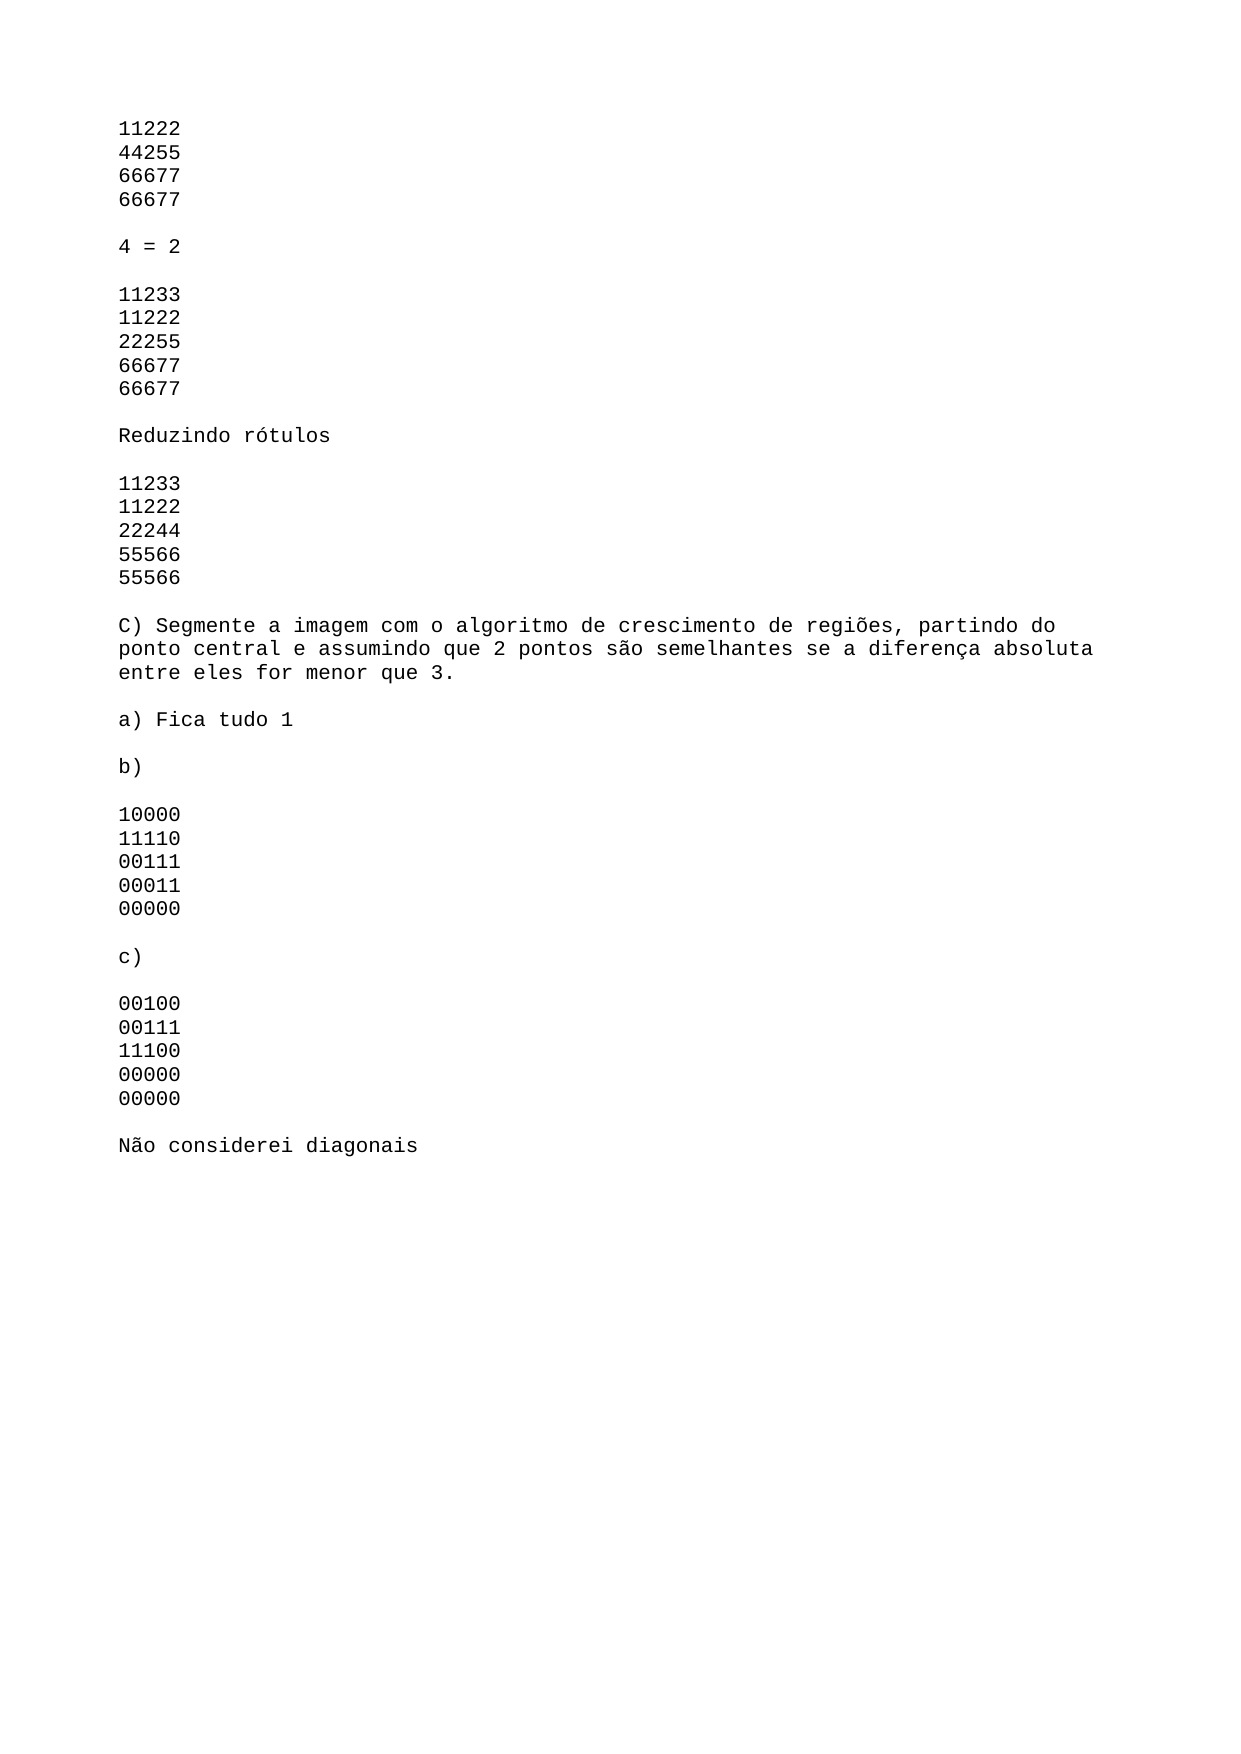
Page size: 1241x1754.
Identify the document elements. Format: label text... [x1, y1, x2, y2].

text 66677 [118, 354, 1122, 378]
text Não considerei diagonais [118, 1135, 1122, 1158]
text C) Segmente a imagem com o algoritmo de crescimento de regiões, partindo do [118, 615, 1122, 638]
text 00111 [118, 1017, 1122, 1040]
text 00111 [118, 851, 1122, 875]
text 22244 [118, 520, 1122, 544]
text Reduzindo rótulos [118, 426, 1122, 449]
text 66677 [118, 165, 1122, 189]
text 66677 [118, 378, 1122, 402]
text 11222 [118, 496, 1122, 520]
text 4 = 2 [118, 236, 1122, 260]
text 44255 [118, 142, 1122, 165]
text 22255 [118, 331, 1122, 354]
text entre eles for menor que 3. [118, 662, 1122, 686]
text a) Fica tudo 1 b) [118, 709, 1122, 780]
text 00011 [118, 875, 1122, 898]
text 55566 [118, 567, 1122, 591]
text 11100 [118, 1040, 1122, 1064]
text 55566 [118, 544, 1122, 567]
text 11233 [118, 473, 1122, 496]
text 11222 [118, 307, 1122, 331]
text 66677 [118, 189, 1122, 213]
text 11222 [118, 118, 1122, 142]
text c) [118, 946, 1122, 969]
text 00000 [118, 1088, 1122, 1111]
text 11110 [118, 827, 1122, 851]
text 00000 [118, 898, 1122, 922]
text 00100 [118, 993, 1122, 1017]
text ponto central e assumindo que 2 pontos são semelhantes se a diferença absoluta [118, 638, 1122, 662]
text 11233 [118, 284, 1122, 307]
text 00000 [118, 1064, 1122, 1088]
text 10000 [118, 804, 1122, 827]
